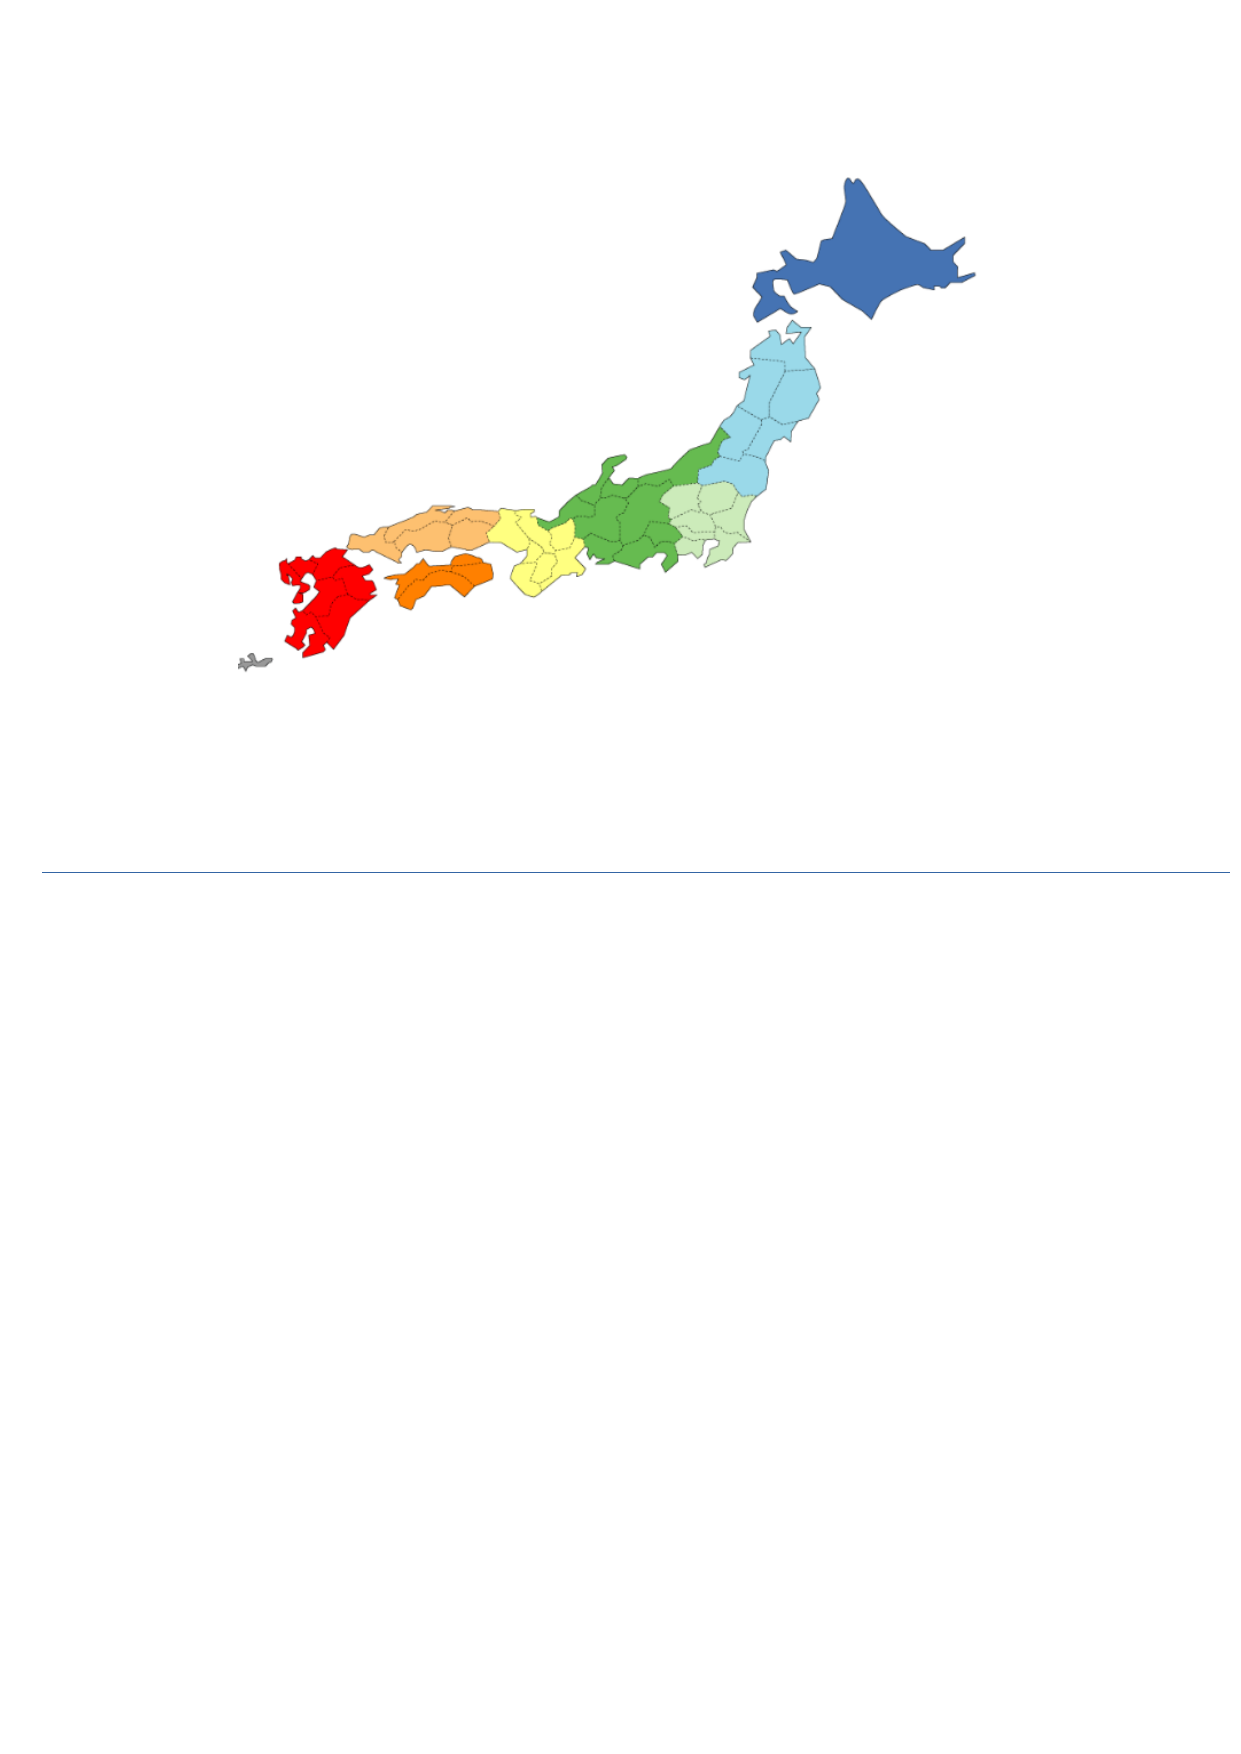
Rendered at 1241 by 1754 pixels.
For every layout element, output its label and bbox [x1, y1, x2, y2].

picture [238, 176, 1003, 696]
